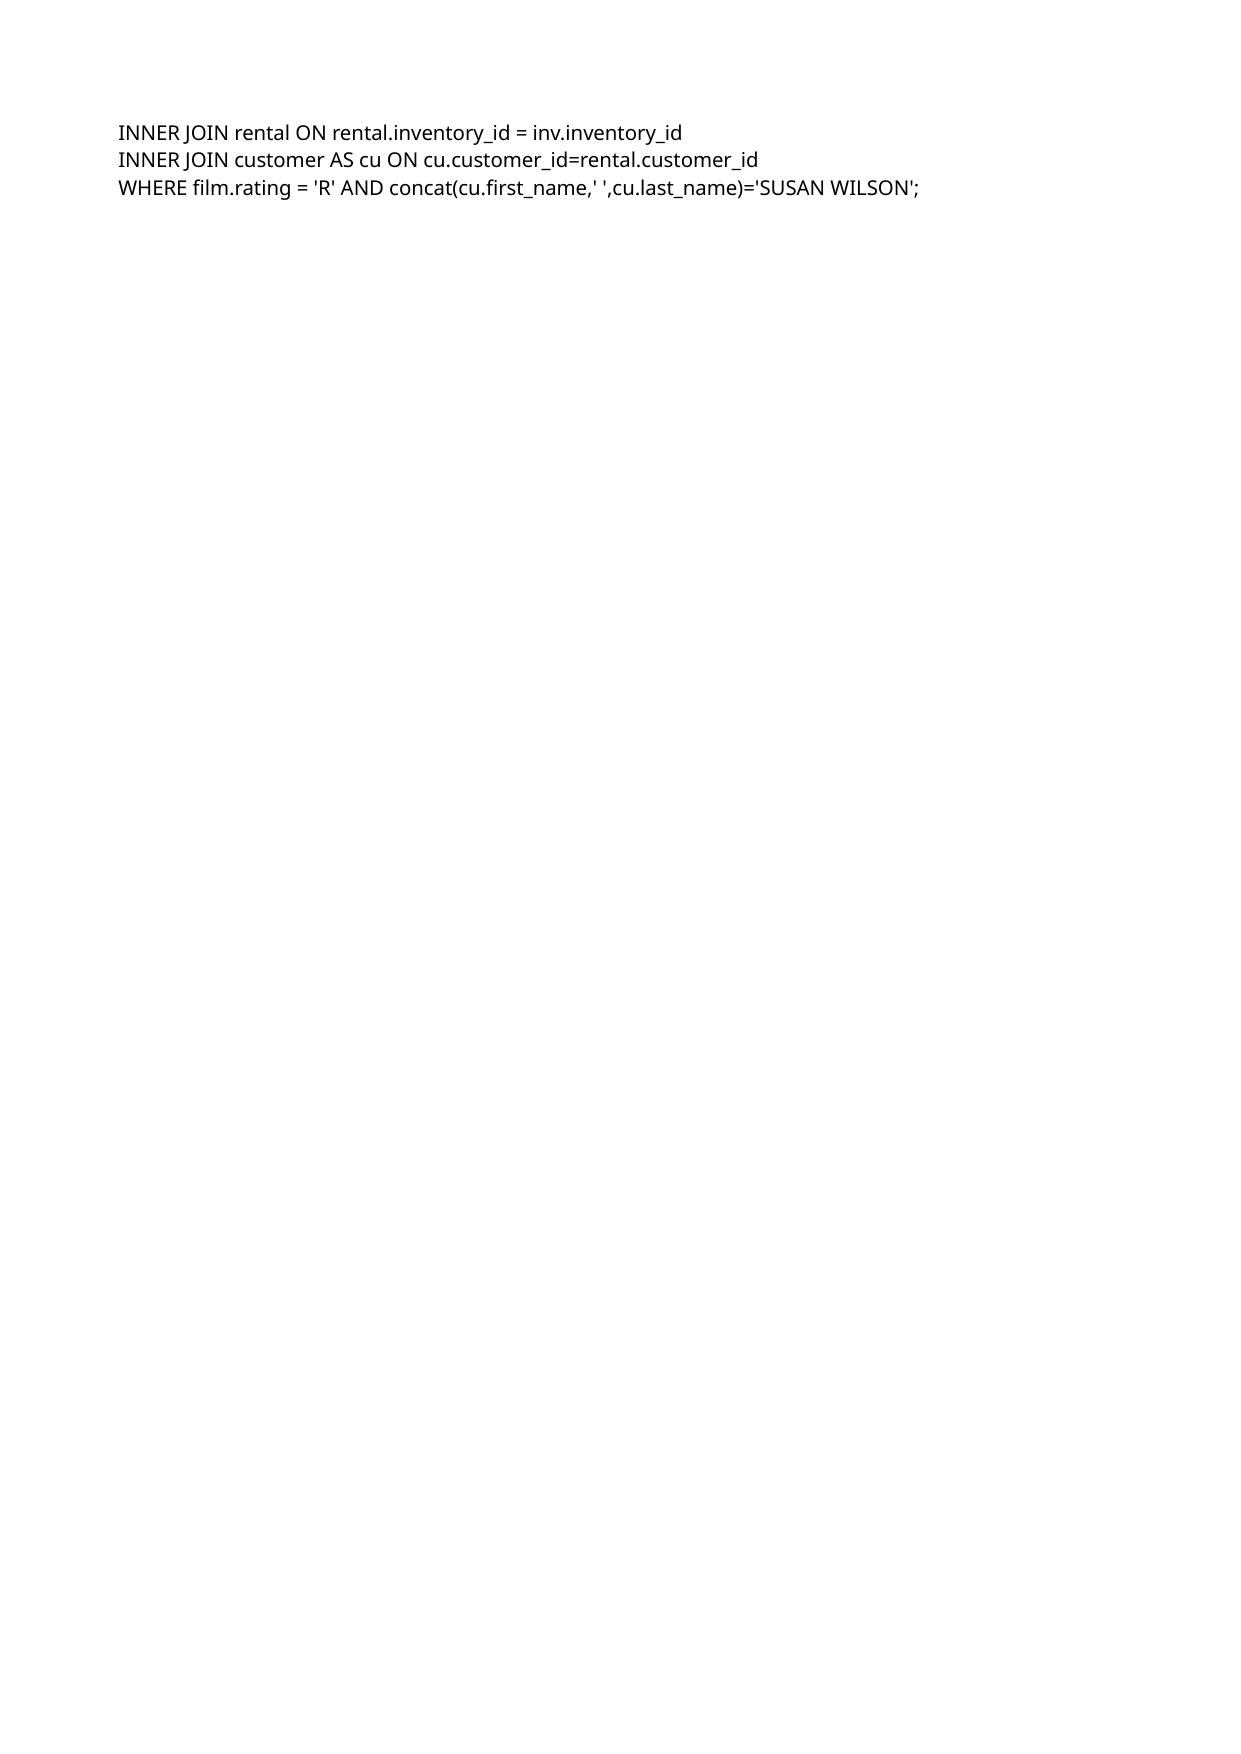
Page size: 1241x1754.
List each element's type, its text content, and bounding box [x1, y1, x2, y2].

text WHERE film.rating = 'R' AND concat(cu.first_name,' ',cu.last_name)='SUSAN WILSON'; [118, 173, 1122, 201]
text INNER JOIN customer AS cu ON cu.customer_id=rental.customer_id [118, 146, 1122, 173]
text INNER JOIN rental ON rental.inventory_id = inv.inventory_id [118, 118, 1122, 146]
